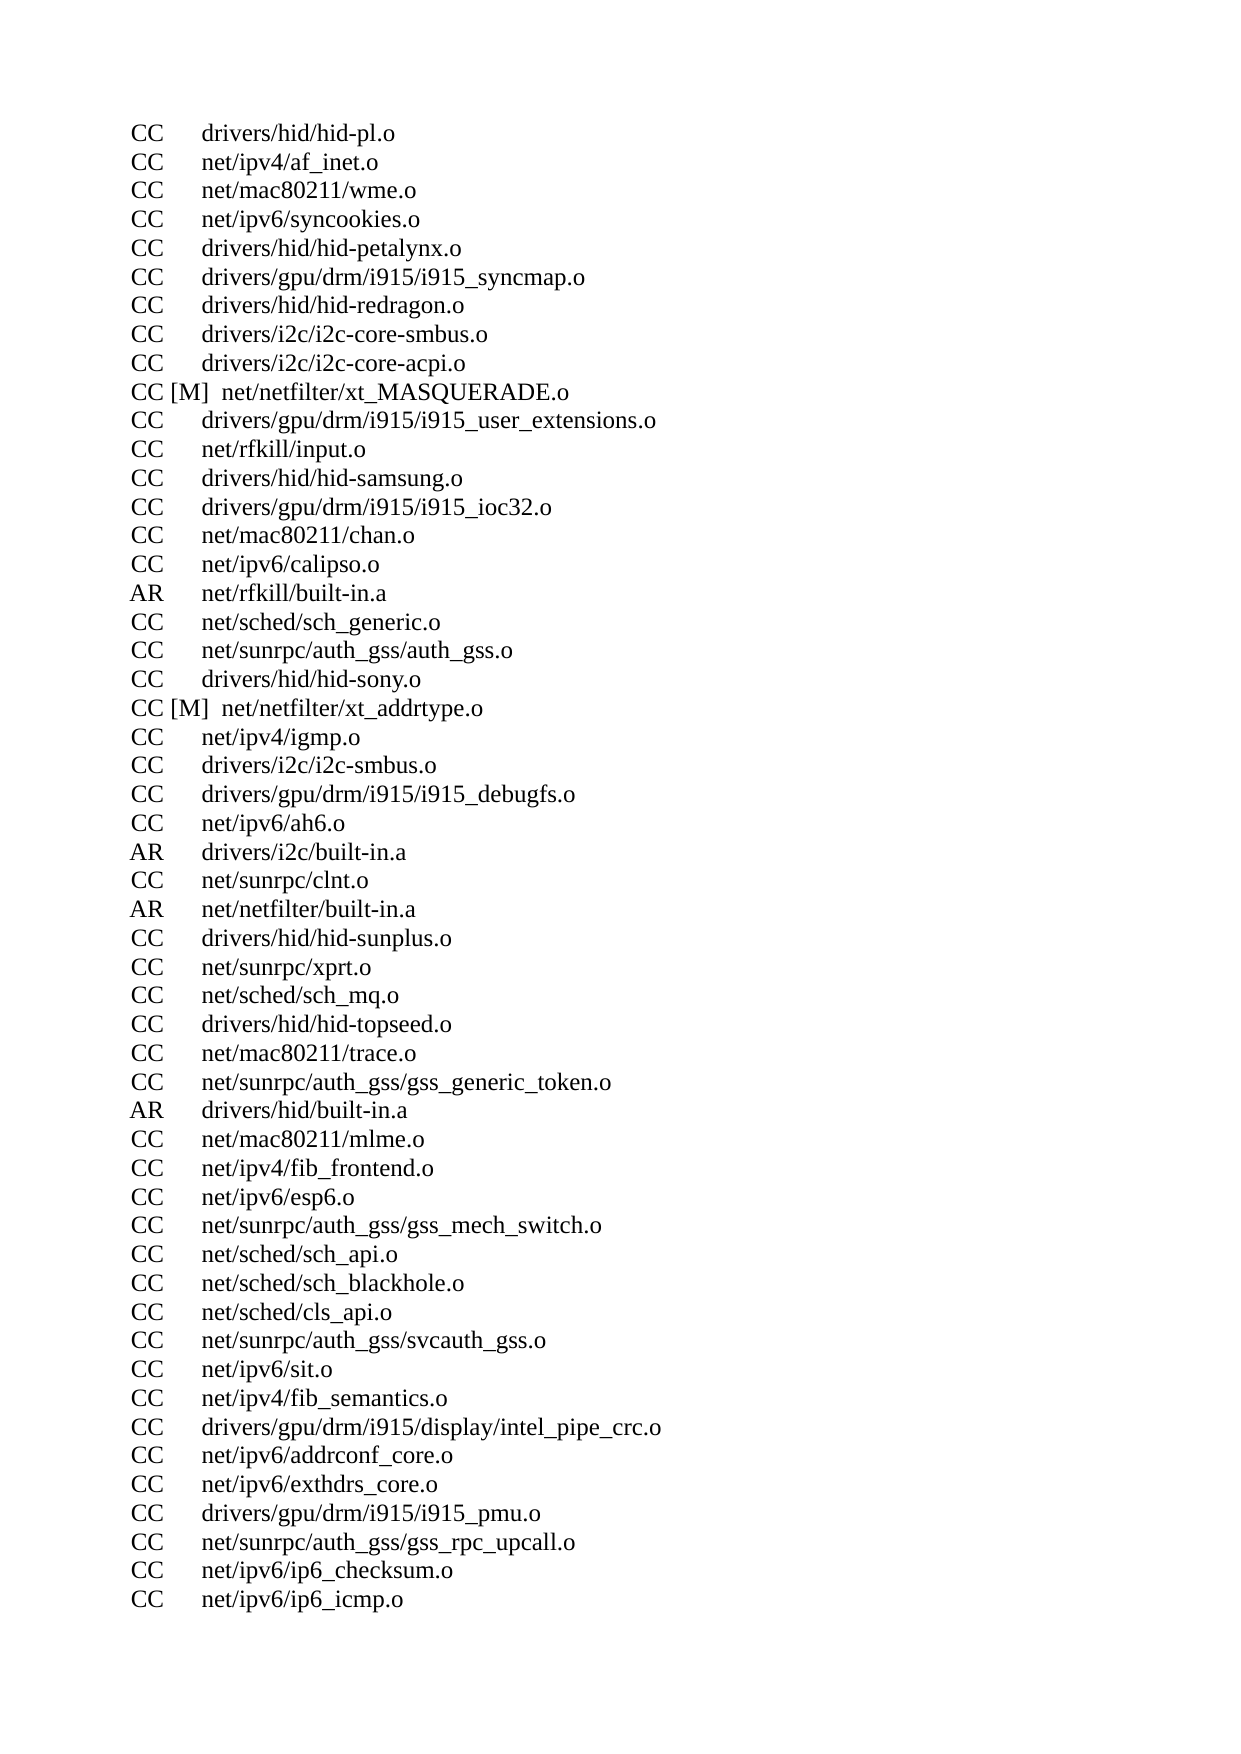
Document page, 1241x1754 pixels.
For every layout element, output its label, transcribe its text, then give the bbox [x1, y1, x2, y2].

text CC net/mac80211/chan.o [118, 521, 1122, 549]
text CC drivers/hid/hid-sunplus.o [118, 923, 1122, 952]
text CC net/ipv6/exthdrs_core.o [118, 1469, 1122, 1498]
text CC net/sunrpc/auth_gss/gss_mech_switch.o [118, 1211, 1122, 1239]
text CC net/sunrpc/auth_gss/gss_rpc_upcall.o [118, 1527, 1122, 1556]
text CC [M] net/netfilter/xt_MASQUERADE.o [118, 377, 1122, 406]
text CC net/ipv6/addrconf_core.o [118, 1441, 1122, 1469]
text CC drivers/hid/hid-topseed.o [118, 1009, 1122, 1038]
text CC net/sched/sch_api.o [118, 1239, 1122, 1268]
text CC net/mac80211/wme.o [118, 176, 1122, 204]
text CC drivers/hid/hid-samsung.o [118, 463, 1122, 492]
text AR drivers/i2c/built-in.a [118, 837, 1122, 866]
text CC net/ipv6/sit.o [118, 1354, 1122, 1383]
text CC net/sunrpc/xprt.o [118, 952, 1122, 981]
text CC drivers/i2c/i2c-core-acpi.o [118, 348, 1122, 377]
text CC drivers/hid/hid-petalynx.o [118, 233, 1122, 262]
text CC net/sunrpc/clnt.o [118, 866, 1122, 894]
text CC drivers/i2c/i2c-core-smbus.o [118, 319, 1122, 348]
text CC net/ipv4/fib_frontend.o [118, 1153, 1122, 1182]
text CC net/ipv6/esp6.o [118, 1182, 1122, 1211]
text CC drivers/gpu/drm/i915/i915_ioc32.o [118, 492, 1122, 521]
text CC net/ipv6/calipso.o [118, 549, 1122, 578]
text CC net/ipv6/ah6.o [118, 808, 1122, 837]
text CC net/mac80211/trace.o [118, 1038, 1122, 1067]
text CC net/sched/sch_blackhole.o [118, 1268, 1122, 1297]
text CC net/ipv6/ip6_checksum.o [118, 1556, 1122, 1584]
text CC net/ipv4/af_inet.o [118, 147, 1122, 176]
text CC net/rfkill/input.o [118, 434, 1122, 463]
text CC net/ipv4/igmp.o [118, 722, 1122, 751]
text AR drivers/hid/built-in.a [118, 1096, 1122, 1124]
text CC net/ipv6/ip6_icmp.o [118, 1584, 1122, 1613]
text CC [M] net/netfilter/xt_addrtype.o [118, 693, 1122, 722]
text CC drivers/gpu/drm/i915/i915_syncmap.o [118, 262, 1122, 291]
text CC drivers/gpu/drm/i915/i915_user_extensions.o [118, 406, 1122, 434]
text CC drivers/i2c/i2c-smbus.o [118, 751, 1122, 779]
text AR net/netfilter/built-in.a [118, 894, 1122, 923]
text CC net/sched/sch_mq.o [118, 981, 1122, 1009]
text CC net/sched/sch_generic.o [118, 607, 1122, 636]
text CC drivers/hid/hid-sony.o [118, 664, 1122, 693]
text CC net/sunrpc/auth_gss/auth_gss.o [118, 636, 1122, 664]
text CC drivers/hid/hid-redragon.o [118, 291, 1122, 319]
text CC drivers/hid/hid-pl.o [118, 118, 1122, 147]
text CC net/ipv6/syncookies.o [118, 204, 1122, 233]
text CC drivers/gpu/drm/i915/i915_debugfs.o [118, 779, 1122, 808]
text CC drivers/gpu/drm/i915/i915_pmu.o [118, 1498, 1122, 1527]
text CC net/sunrpc/auth_gss/gss_generic_token.o [118, 1067, 1122, 1096]
text CC net/sunrpc/auth_gss/svcauth_gss.o [118, 1326, 1122, 1354]
text CC net/ipv4/fib_semantics.o [118, 1383, 1122, 1412]
text CC net/sched/cls_api.o [118, 1297, 1122, 1326]
text CC net/mac80211/mlme.o [118, 1124, 1122, 1153]
text AR net/rfkill/built-in.a [118, 578, 1122, 607]
text CC drivers/gpu/drm/i915/display/intel_pipe_crc.o [118, 1412, 1122, 1441]
